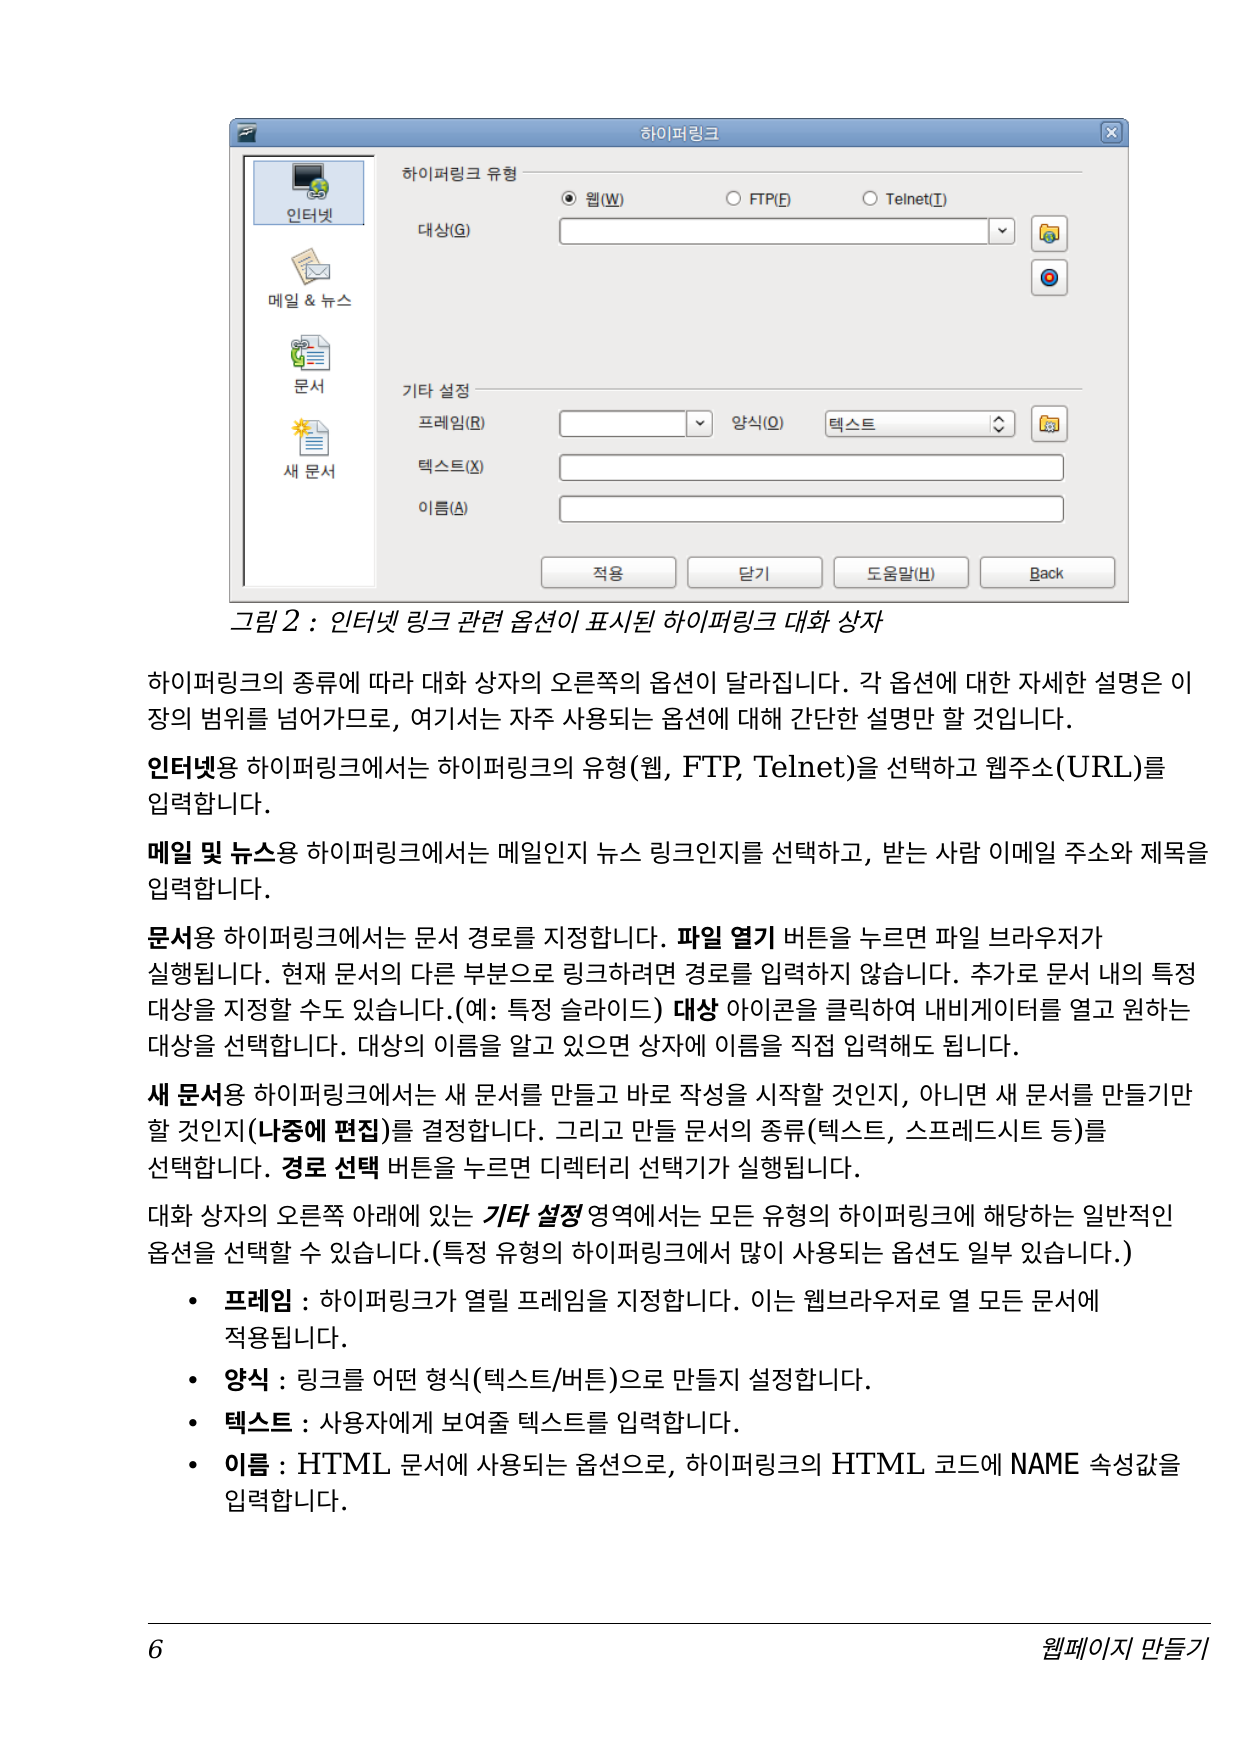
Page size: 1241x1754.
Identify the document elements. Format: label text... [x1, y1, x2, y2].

text 그림 2 : 인터넷 링크 관련 옵션이 표시된 하이퍼링크 대화 상자 [229, 603, 1129, 639]
text 새 문서용 하이퍼링크에서는 새 문서를 만들고 바로 작성을 시작할 것인지, 아니면 새 문서를 만들기만 할 것인지(나중에 편집)를 결정합니다. 그리고 만들 문서의 종류(텍스트, 스프레드시트 등)를 선택합니다. 경로 선택 버튼을 누르면 디렉터리 선택기가 실행됩니다. [148, 1076, 1211, 1184]
text 대화 상자의 오른쪽 아래에 있는 기타 설정 영역에서는 모든 유형의 하이퍼링크에 해당하는 일반적인 옵션을 선택할 수 있습니다.(특정 유형의 하이퍼링크에서 많이 사용되는 옵션도 일부 있습니다.) [148, 1197, 1211, 1269]
picture [229, 118, 1129, 603]
list 프레임 : 하이퍼링크가 열릴 프레임을 지정합니다. 이는 웹브라우저로 열 모든 문서에 적용됩니다. [185, 1282, 1211, 1354]
text 인터넷용 하이퍼링크에서는 하이퍼링크의 유형(웹, FTP, Telnet)을 선택하고 웹주소(URL)를 입력합니다. [148, 748, 1211, 821]
text 하이퍼링크의 종류에 따라 대화 상자의 오른쪽의 옵션이 달라집니다. 각 옵션에 대한 자세한 설명은 이 장의 범위를 넘어가므로, 여기서는 자주 사용되는 옵션에 대해 간단한 설명만 할 것입니다. [148, 663, 1211, 736]
list 텍스트 : 사용자에게 보여줄 텍스트를 입력합니다. [185, 1403, 1211, 1439]
list 양식 : 링크를 어떤 형식(텍스트/버튼)으로 만들지 설정합니다. [185, 1361, 1211, 1397]
text 메일 및 뉴스용 하이퍼링크에서는 메일인지 뉴스 링크인지를 선택하고, 받는 사람 이메일 주소와 제목을 입력합니다. [148, 833, 1211, 906]
text 문서용 하이퍼링크에서는 문서 경로를 지정합니다. 파일 열기 버튼을 누르면 파일 브라우저가 실행됩니다. 현재 문서의 다른 부분으로 링크하려면 경로를 입력하지 않습니다. 추가로 문서 내의 특정 대상을 지정할 수도 있습니다.(예: 특정 슬라이드) 대상 아이콘을 클릭하여 내비게이터를 열고 원하는 대상을 선택합니다. 대상의 이름을 알고 있으면 상자에 이름을 직접 입력해도 됩니다. [148, 918, 1211, 1063]
list 이름 : HTML 문서에 사용되는 옵션으로, 하이퍼링크의 HTML 코드에 NAME 속성값을 입력합니다. [185, 1446, 1211, 1518]
